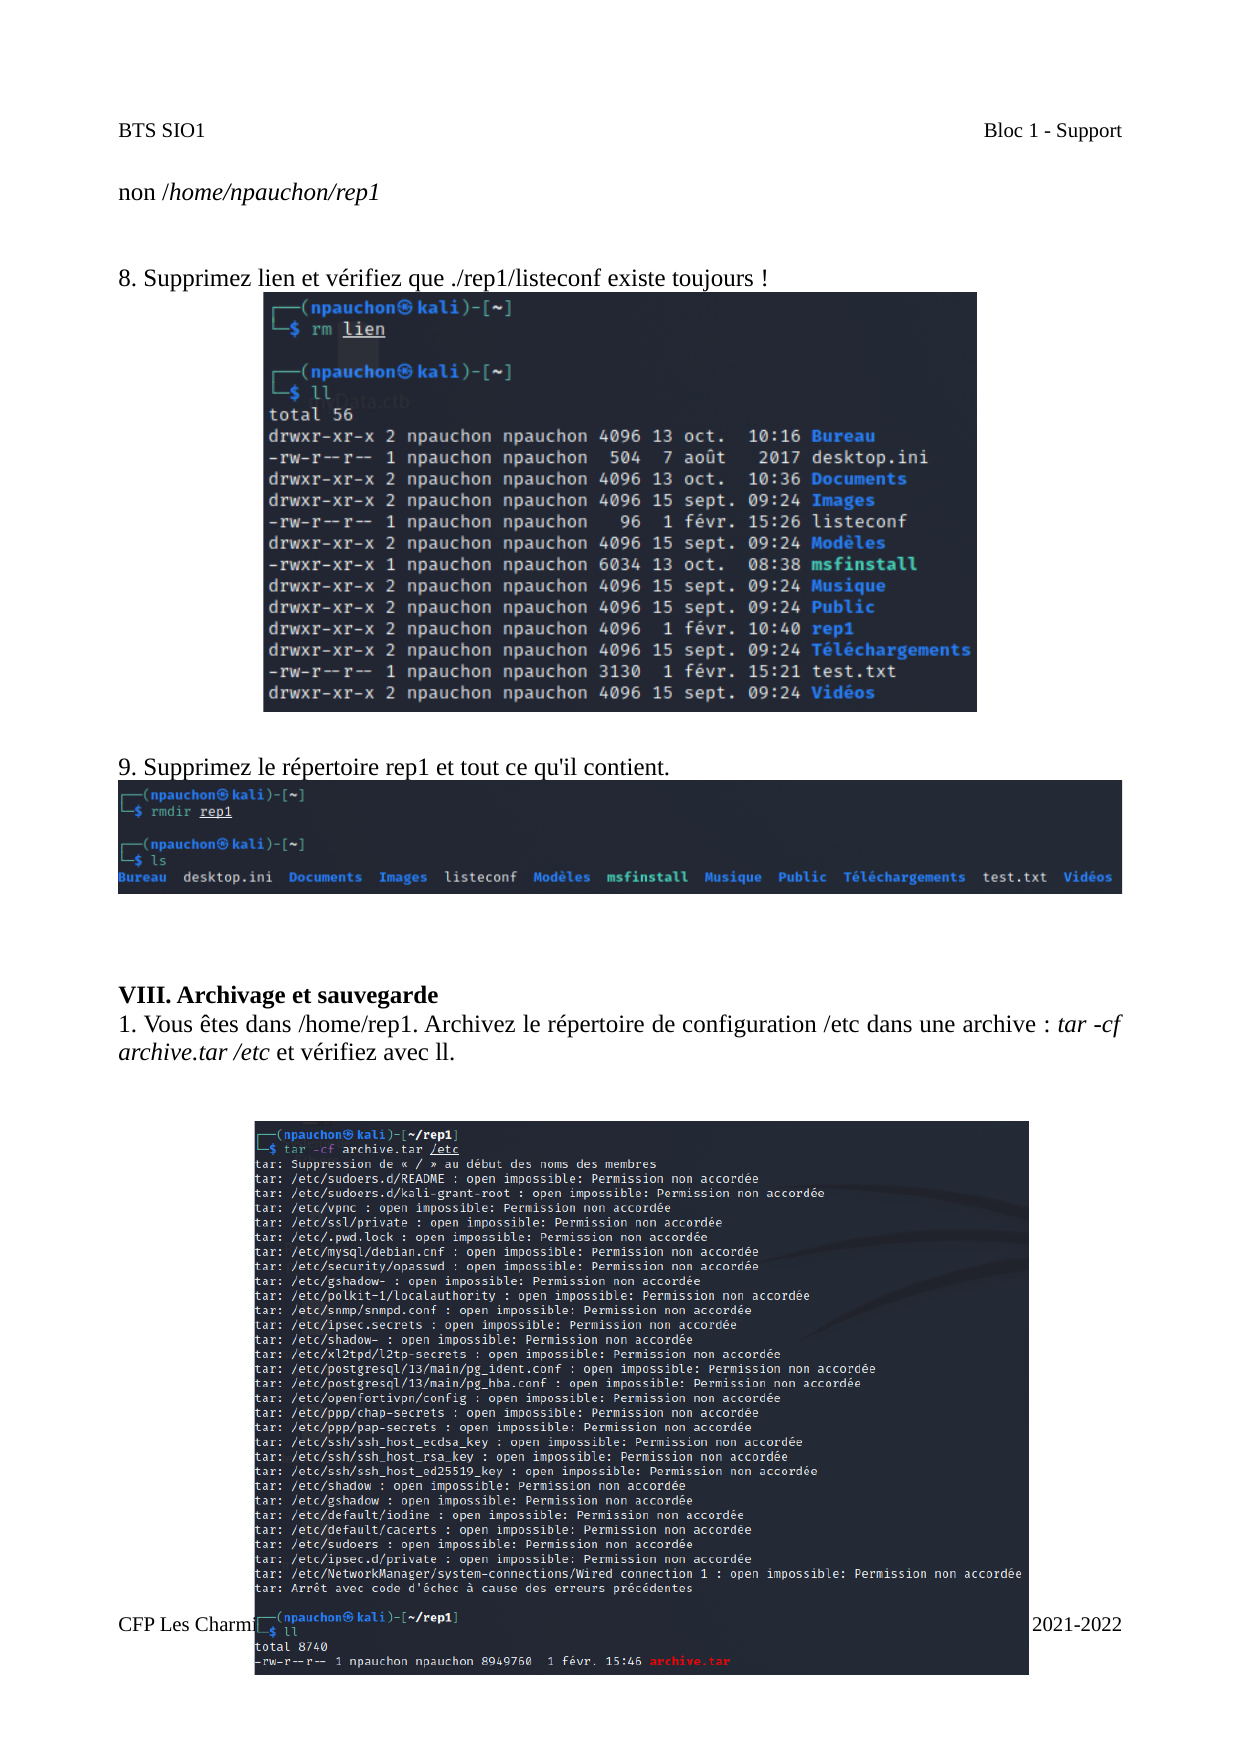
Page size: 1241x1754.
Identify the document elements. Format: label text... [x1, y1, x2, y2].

text 9. Supprimez le répertoire rep1 et tout ce qu'il contient. [118, 752, 1122, 780]
text non /home/npauchon/rep1 [118, 177, 1122, 206]
text VIII. Archivage et sauvegarde [118, 980, 1122, 1009]
text 1. Vous êtes dans /home/rep1. Archivez le répertoire de configuration /etc dans une archive : tar -cf archive.tar /etc et vérifiez avec ll. [118, 1009, 1122, 1066]
picture [118, 780, 1123, 894]
picture [254, 1121, 1029, 1675]
text 8. Supprimez lien et vérifiez que ./rep1/listeconf existe toujours ! [118, 263, 1122, 292]
picture [263, 292, 977, 712]
